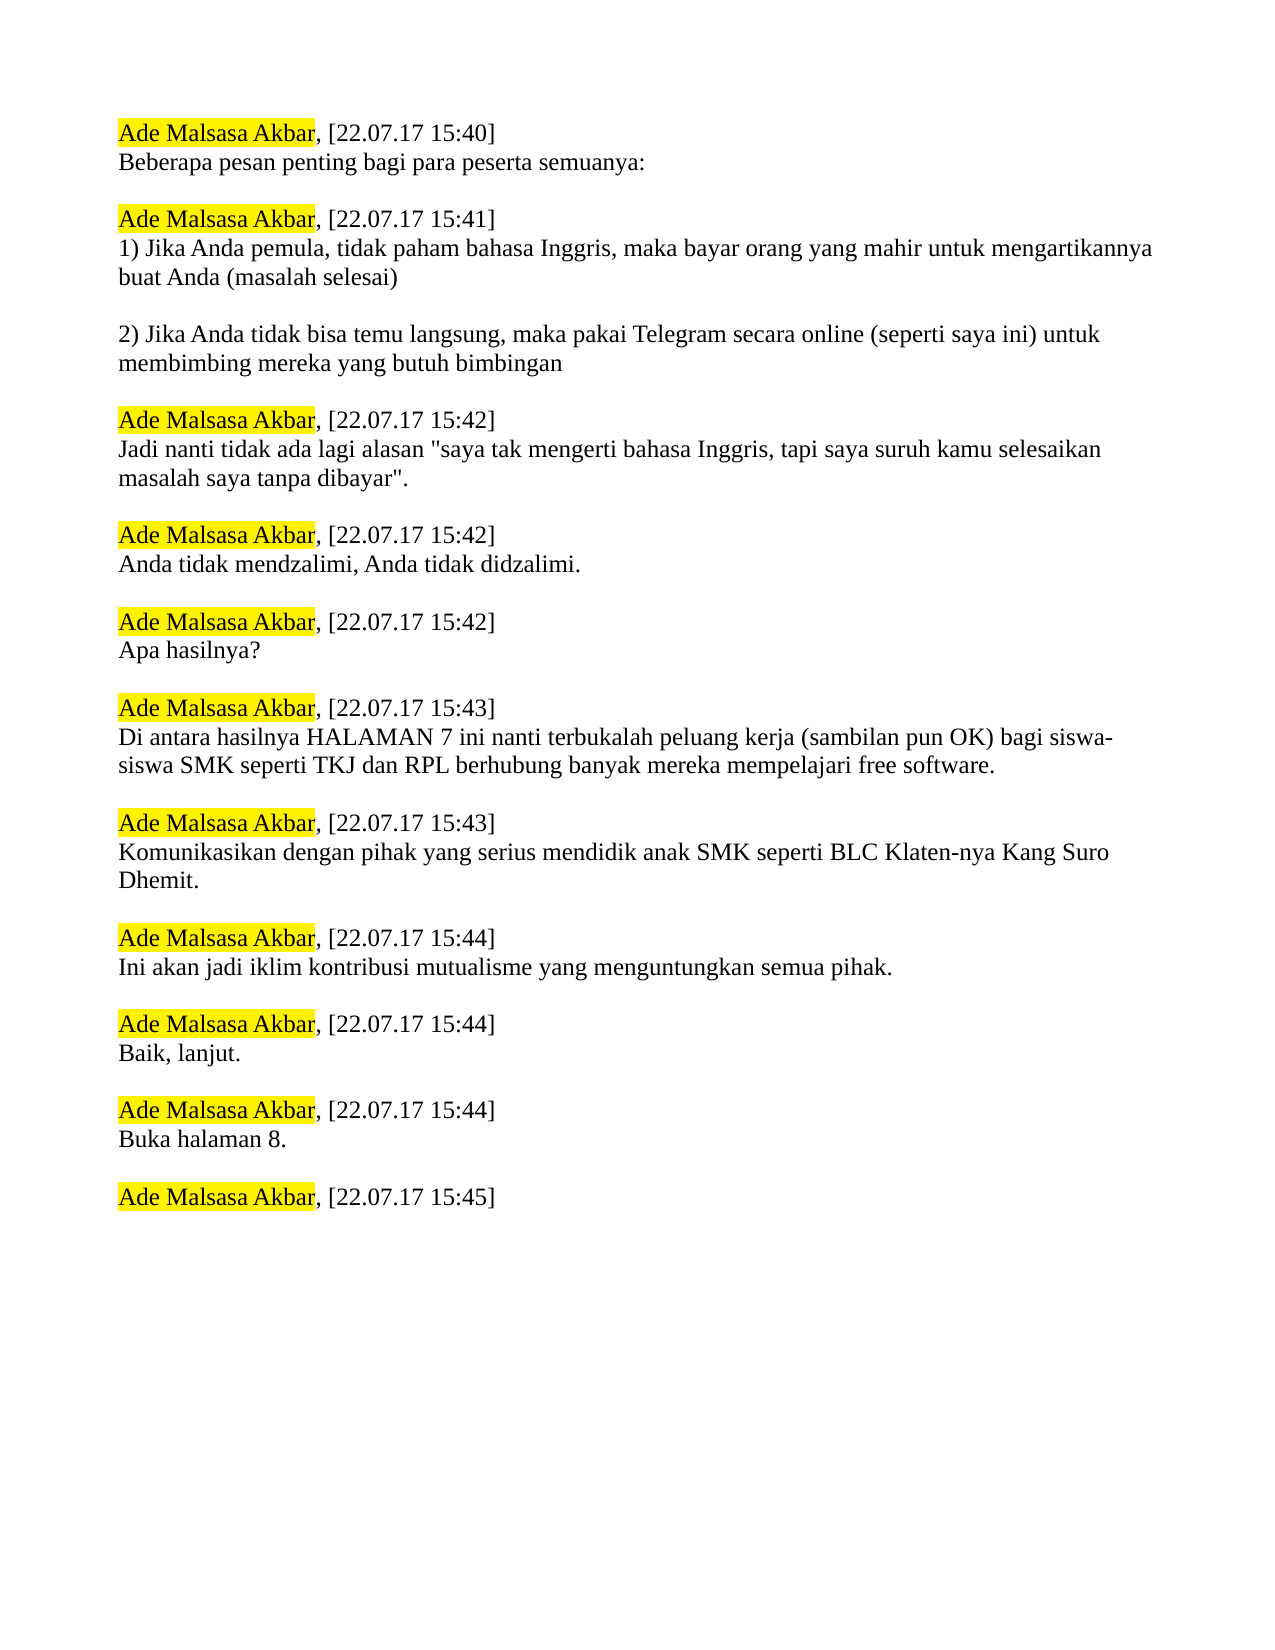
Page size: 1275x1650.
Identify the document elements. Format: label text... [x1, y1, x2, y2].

text Ade Malsasa Akbar, [22.07.17 15:44] [118, 1009, 1157, 1038]
text 2) Jika Anda tidak bisa temu langsung, maka pakai Telegram secara online (seperti saya ini) untuk membimbing mereka yang butuh bimbingan [118, 319, 1157, 377]
text Ade Malsasa Akbar, [22.07.17 15:45] [118, 1182, 1157, 1211]
text Ade Malsasa Akbar, [22.07.17 15:40] [118, 118, 1157, 147]
text Ini akan jadi iklim kontribusi mutualisme yang menguntungkan semua pihak. [118, 952, 1157, 981]
text Ade Malsasa Akbar, [22.07.17 15:43] [118, 808, 1157, 837]
text Ade Malsasa Akbar, [22.07.17 15:42] [118, 607, 1157, 636]
text Ade Malsasa Akbar, [22.07.17 15:44] [118, 1096, 1157, 1124]
text Ade Malsasa Akbar, [22.07.17 15:43] [118, 693, 1157, 722]
text Di antara hasilnya HALAMAN 7 ini nanti terbukalah peluang kerja (sambilan pun OK) bagi siswa-siswa SMK seperti TKJ dan RPL berhubung banyak mereka mempelajari free software. [118, 722, 1157, 779]
text Buka halaman 8. [118, 1124, 1157, 1153]
text Komunikasikan dengan pihak yang serius mendidik anak SMK seperti BLC Klaten-nya Kang Suro Dhemit. [118, 837, 1157, 894]
text Ade Malsasa Akbar, [22.07.17 15:42] [118, 521, 1157, 549]
text 1) Jika Anda pemula, tidak paham bahasa Inggris, maka bayar orang yang mahir untuk mengartikannya buat Anda (masalah selesai) [118, 233, 1157, 291]
text Beberapa pesan penting bagi para peserta semuanya: [118, 147, 1157, 176]
text Ade Malsasa Akbar, [22.07.17 15:44] [118, 923, 1157, 952]
text Jadi nanti tidak ada lagi alasan "saya tak mengerti bahasa Inggris, tapi saya suruh kamu selesaikan masalah saya tanpa dibayar". [118, 434, 1157, 492]
text Apa hasilnya? [118, 636, 1157, 664]
text Baik, lanjut. [118, 1038, 1157, 1067]
text Ade Malsasa Akbar, [22.07.17 15:42] [118, 406, 1157, 434]
text Ade Malsasa Akbar, [22.07.17 15:41] [118, 204, 1157, 233]
text Anda tidak mendzalimi, Anda tidak didzalimi. [118, 549, 1157, 578]
